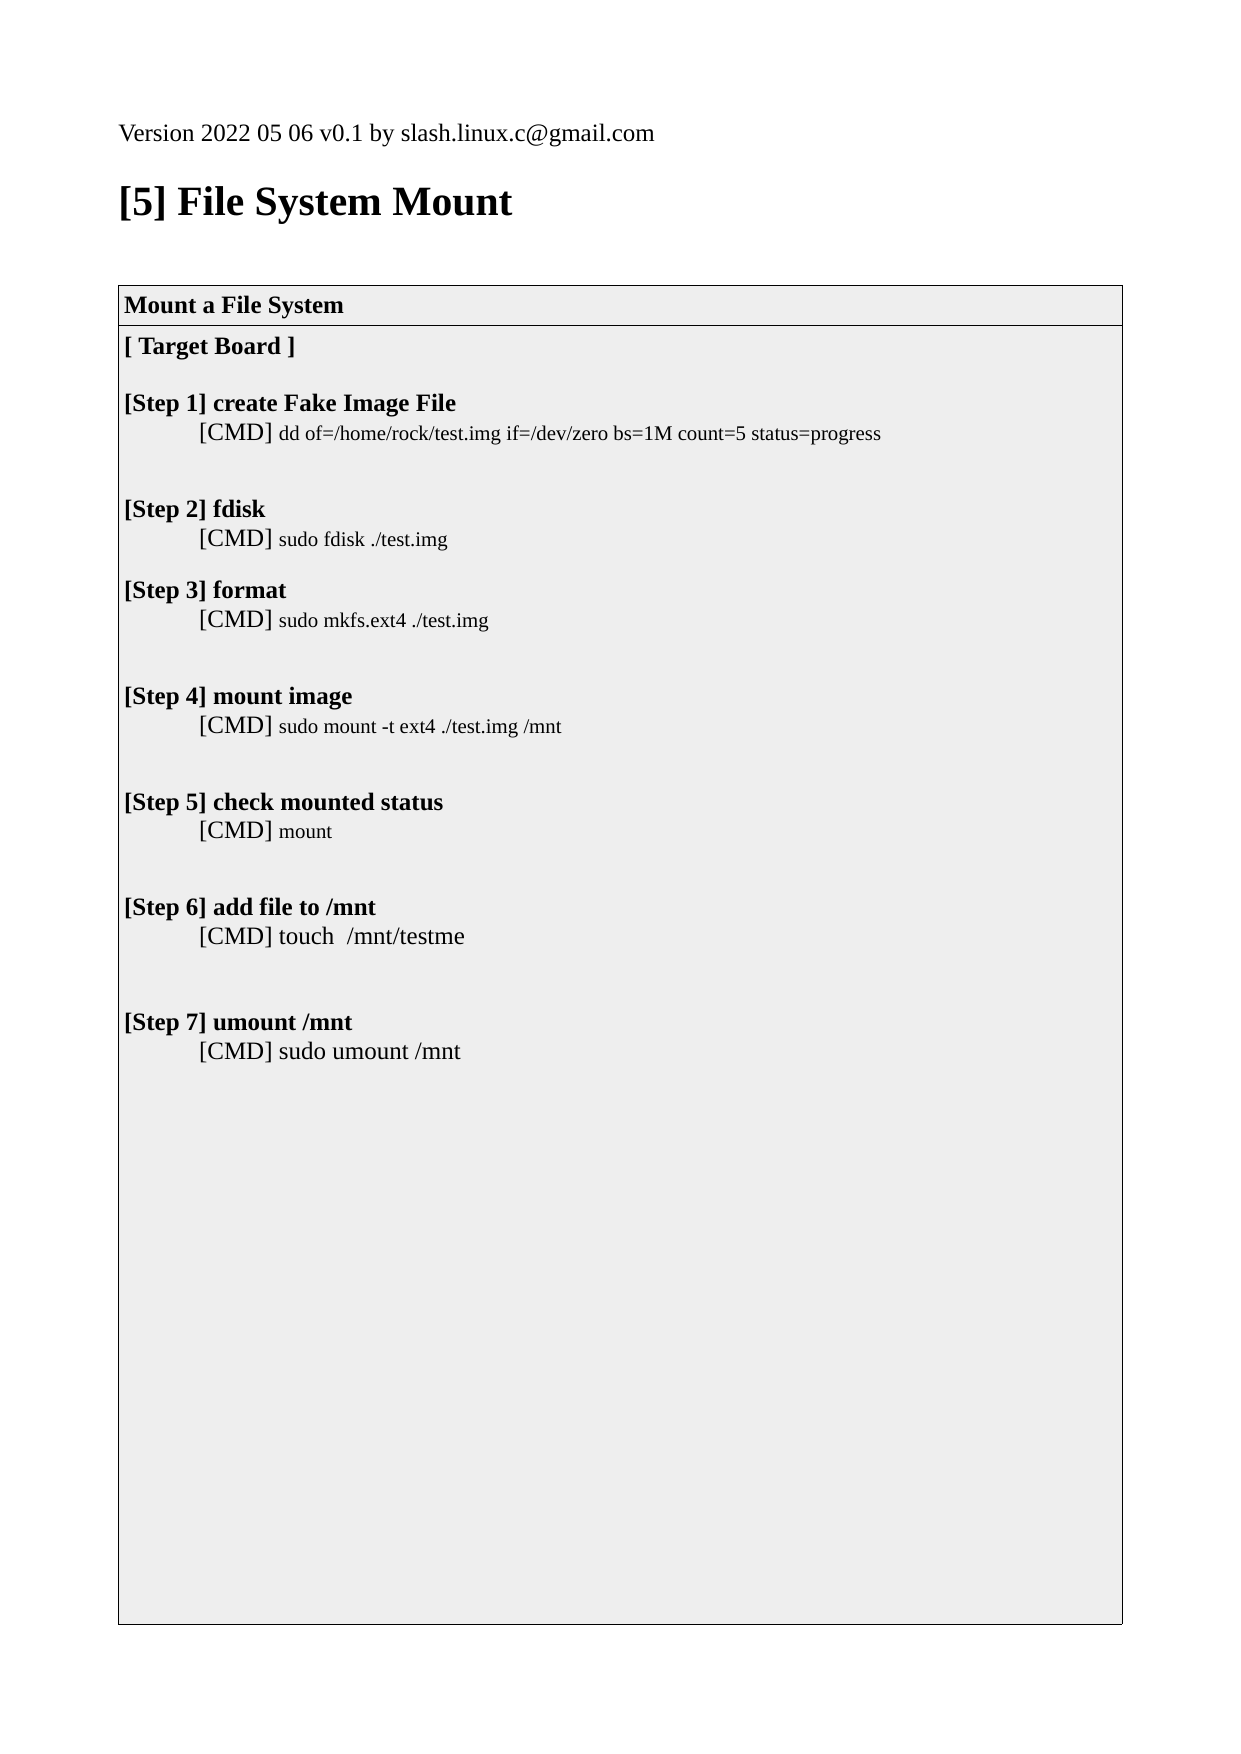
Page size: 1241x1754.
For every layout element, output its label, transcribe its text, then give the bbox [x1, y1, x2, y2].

table_cell [ Target Board ] [Step 1] create Fake Image File [CMD] dd of=/home/rock/test.img if=/dev/zero bs=1M count=5 status=progress [Step 2] fdisk [CMD] sudo fdisk ./test.img [Step 3] format [CMD] sudo mkfs.ext4 ./test.img [Step 4] mount image [CMD] sudo mount -t ext4 ./test.img /mnt [Step 5] check mounted status [CMD] mount [Step 6] add file to /mnt [CMD] touch /mnt/testme [Step 7] umount /mnt [CMD] sudo umount /mnt [119, 326, 1122, 1624]
subtitle [5] File System Mount [118, 176, 1122, 224]
table_header Mount a File System [119, 286, 1122, 325]
